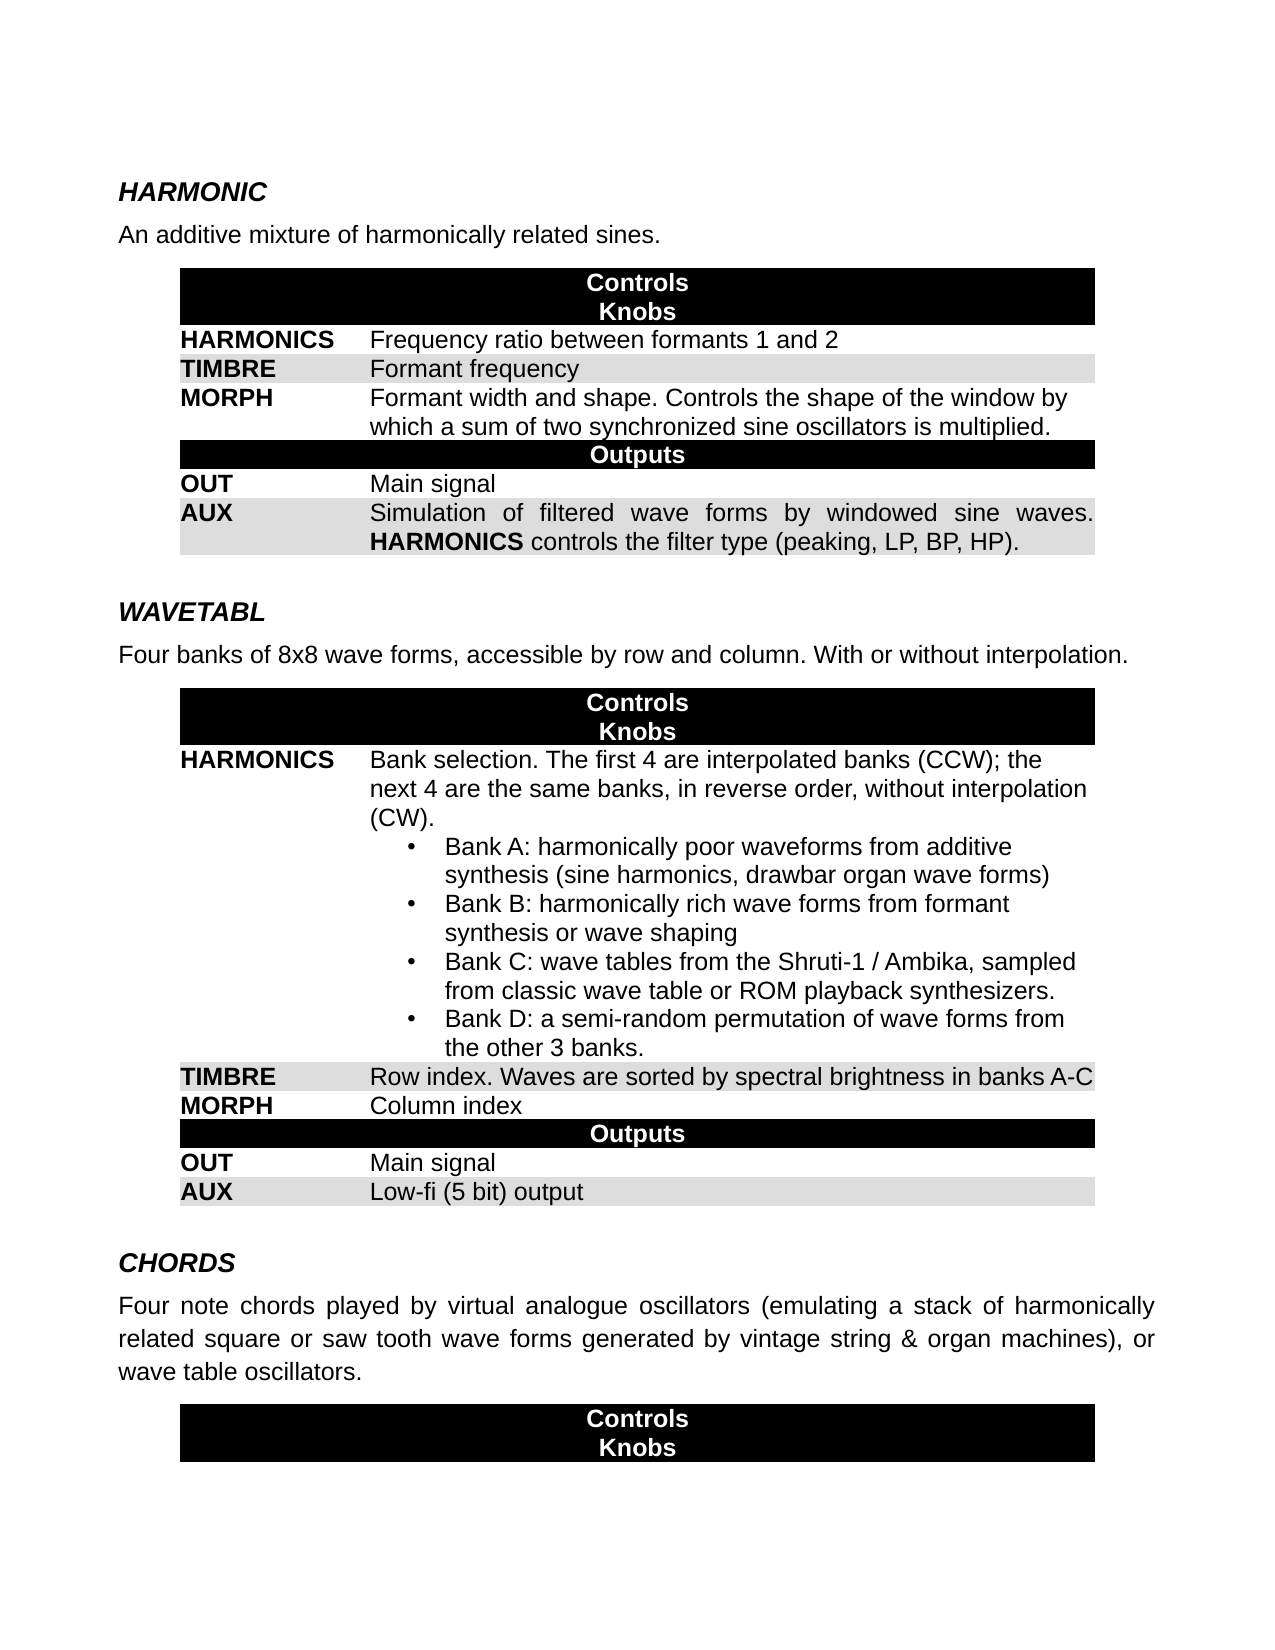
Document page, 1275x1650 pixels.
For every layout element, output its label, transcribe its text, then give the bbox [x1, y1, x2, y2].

subtitle WAVETABL [118, 596, 1157, 628]
text Four banks of 8x8 wave forms, accessible by row and column. With or without interpolation. [118, 640, 1157, 669]
table_cell Frequency ratio between formants 1 and 2 [370, 325, 1095, 354]
text An additive mixture of harmonically related sines. [118, 220, 1157, 249]
text Four note chords played by virtual analogue oscillators (emulating a stack of harmonically related square or saw tooth wave forms generated by vintage string & organ machines), or wave table oscillators. [118, 1291, 1157, 1386]
table_cell MORPH [180, 1091, 369, 1119]
table_cell MORPH [180, 383, 369, 440]
table_cell Bank selection. The first 4 are interpolated banks (CCW); the next 4 are the same banks, in reverse order, without interpolation (CW). Bank A: harmonically poor waveforms from additive synthesis (sine harmonics, drawbar organ wave forms) Bank B: harmonically rich wave forms from formant synthesis or wave shaping Bank C: wave tables from the Shruti-1 / Ambika, sampled from classic wave table or ROM playback synthesizers. Bank D: a semi-random permutation of wave forms from the other 3 banks. [370, 745, 1095, 1062]
table_cell HARMONICS [180, 745, 369, 1062]
table_cell HARMONICS [180, 325, 369, 354]
subtitle CHORDS [118, 1247, 1157, 1278]
table_cell Formant width and shape. Controls the shape of the window by which a sum of two synchronized sine oscillators is multiplied. [370, 383, 1095, 440]
table_cell AUX [180, 526, 369, 555]
subtitle HARMONIC [118, 176, 1157, 208]
table_cell Column index [370, 1091, 1095, 1119]
